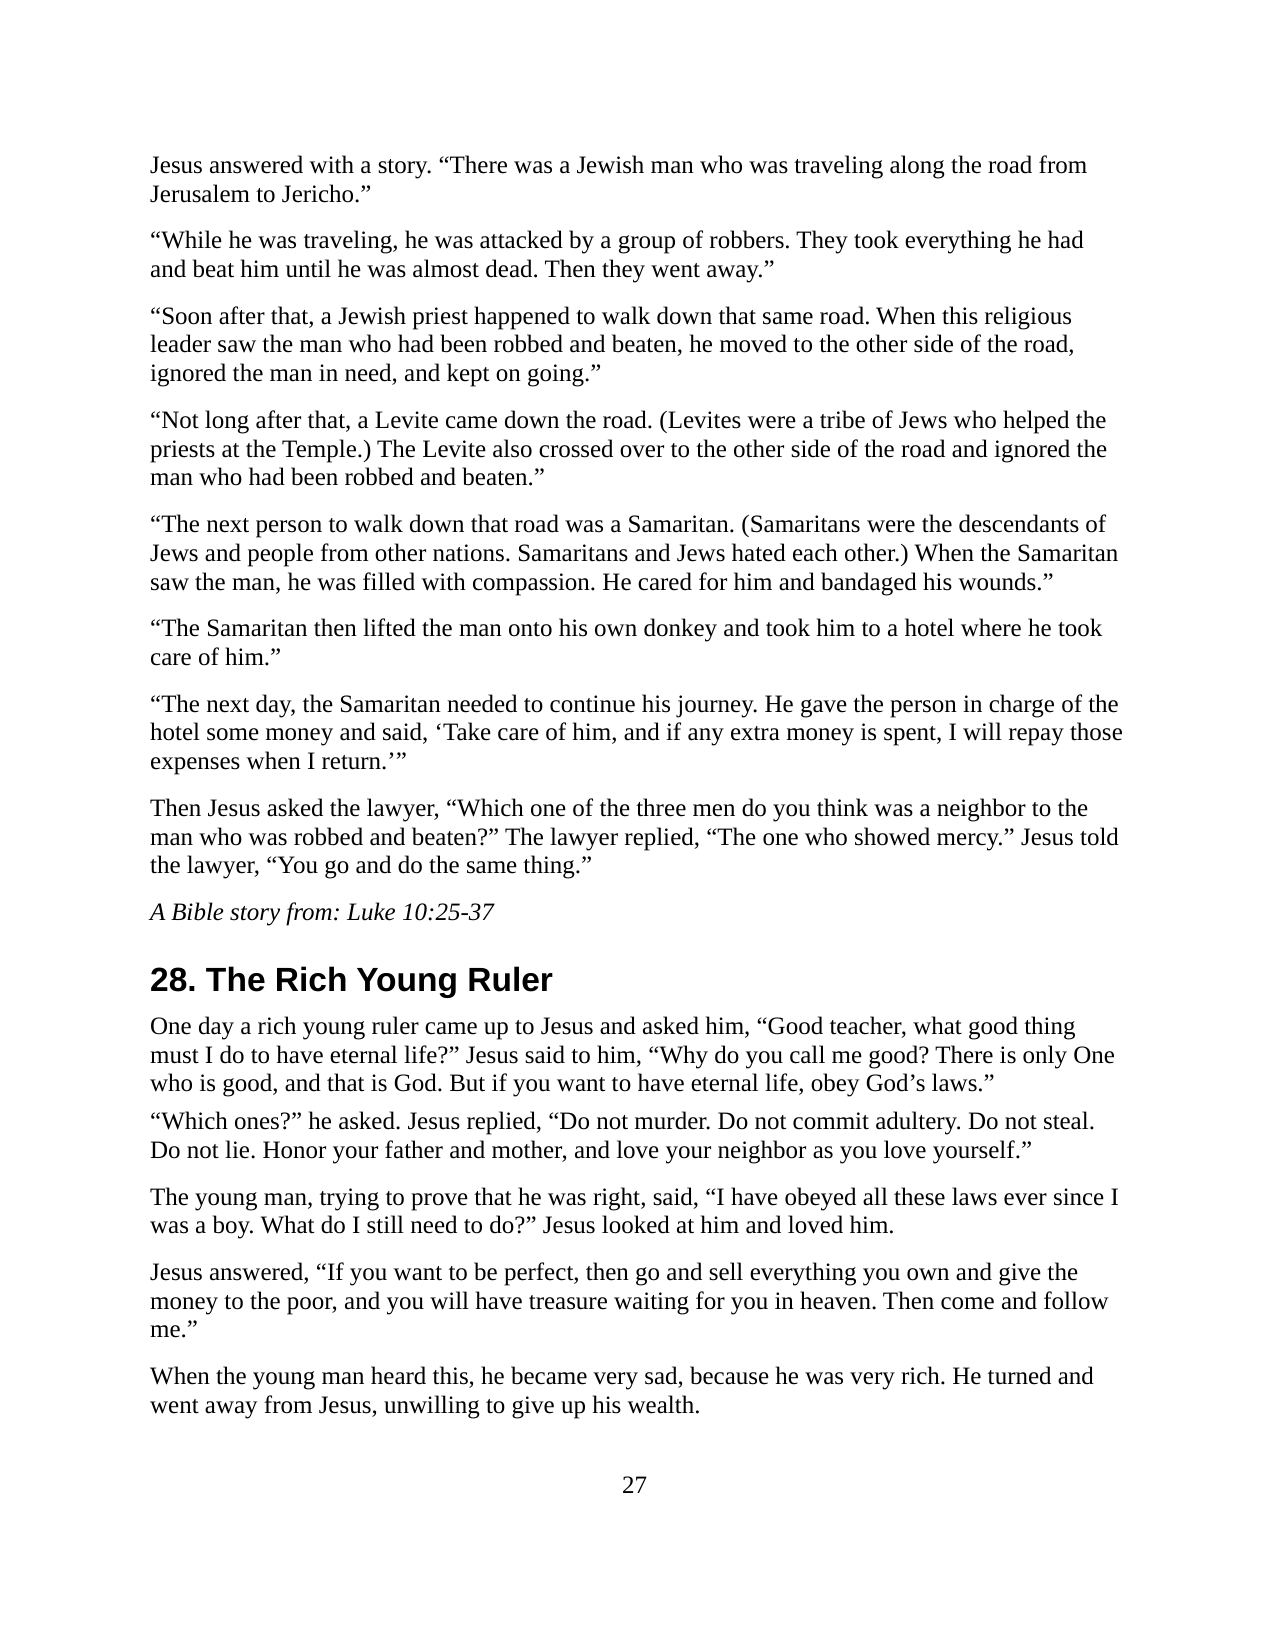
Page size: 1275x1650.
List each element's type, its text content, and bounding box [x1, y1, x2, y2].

text Jesus answered, “If you want to be perfect, then go and sell everything you own and give the money to the poor, and you will have treasure waiting for you in heaven. Then come and follow me.” [150, 1257, 1125, 1343]
text One day a rich young ruler came up to Jesus and asked him, “Good teacher, what good thing must I do to have eternal life?” Jesus said to him, “Why do you call me good? There is only One who is good, and that is God. But if you want to have eternal life, obey God’s laws.” [150, 1011, 1125, 1097]
text “The next person to walk down that road was a Samaritan. (Samaritans were the descendants of Jews and people from other nations. Samaritans and Jews hated each other.) When the Samaritan saw the man, he was filled with compassion. He cared for him and bandaged his wounds.” [150, 509, 1125, 595]
text “The Samaritan then lifted the man onto his own donkey and took him to a hotel where he took care of him.” [150, 613, 1125, 671]
text “While he was traveling, he was attacked by a group of robbers. They took everything he had and beat him until he was almost dead. Then they went away.” [150, 225, 1125, 283]
text “Not long after that, a Levite came down the road. (Levites were a tribe of Jews who helped the priests at the Temple.) The Levite also crossed over to the other side of the road and ignored the man who had been robbed and beaten.” [150, 405, 1125, 491]
text Jesus answered with a story. “There was a Jewish man who was traveling along the road from Jerusalem to Jericho.” [150, 150, 1125, 207]
text “The next day, the Samaritan needed to continue his journey. He gave the person in charge of the hotel some money and said, ‘Take care of him, and if any extra money is spent, I will repay those expenses when I return.’” [150, 689, 1125, 775]
subtitle 28. The Rich Young Ruler [150, 960, 1125, 998]
text A Bible story from: Luke 10:25-37 [150, 897, 1125, 926]
text The young man, trying to prove that he was right, said, “I have obeyed all these laws ever since I was a boy. What do I still need to do?” Jesus looked at him and loved him. [150, 1182, 1125, 1239]
text “Which ones?” he asked. Jesus replied, “Do not murder. Do not commit adultery. Do not steal. Do not lie. Honor your father and mother, and love your neighbor as you love yourself.” [150, 1106, 1125, 1164]
text When the young man heard this, he became very sad, because he was very rich. He turned and went away from Jesus, unwilling to give up his wealth. [150, 1361, 1125, 1419]
text “Soon after that, a Jewish priest happened to walk down that same road. When this religious leader saw the man who had been robbed and beaten, he moved to the other side of the road, ignored the man in need, and kept on going.” [150, 301, 1125, 387]
text Then Jesus asked the lawyer, “Which one of the three men do you think was a neighbor to the man who was robbed and beaten?” The lawyer replied, “The one who showed mercy.” Jesus told the lawyer, “You go and do the same thing.” [150, 793, 1125, 879]
